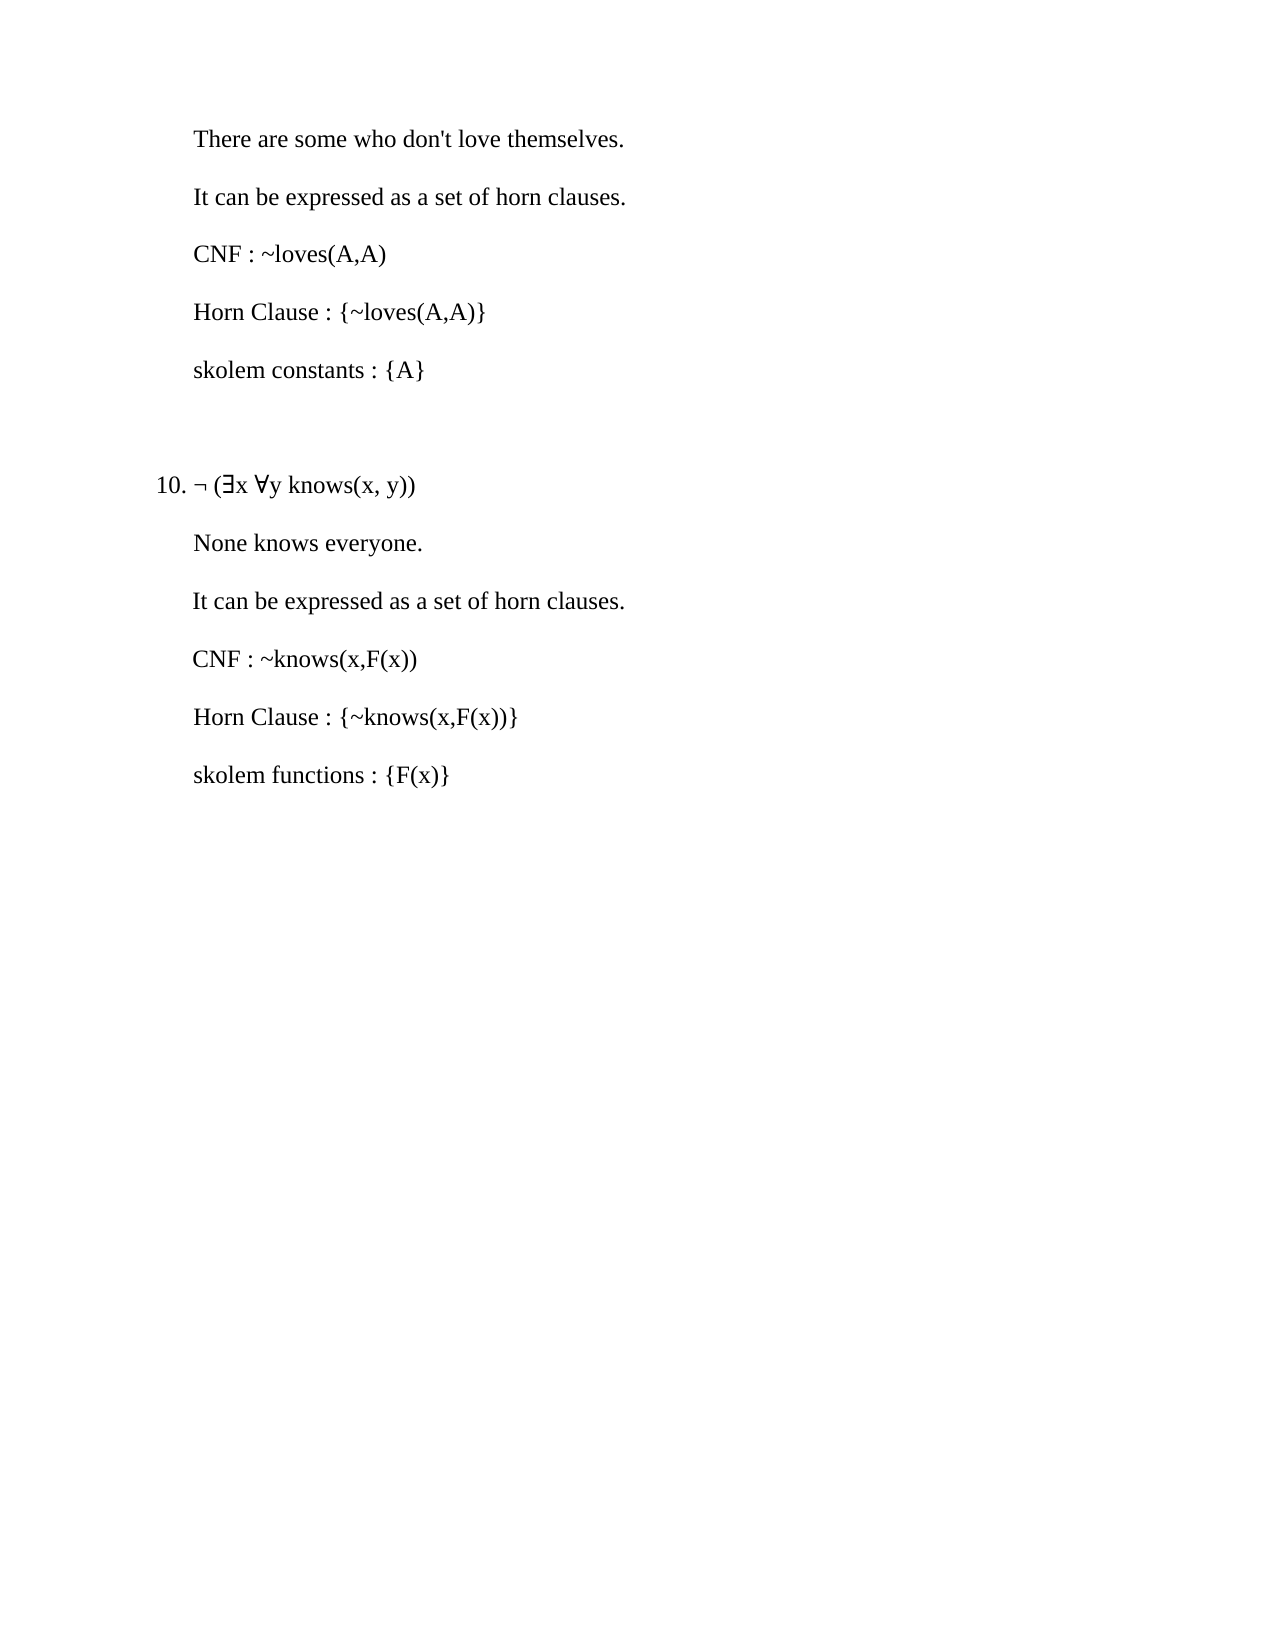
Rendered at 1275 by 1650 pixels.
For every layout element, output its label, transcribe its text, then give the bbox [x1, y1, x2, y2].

list skolem constants : {A} [156, 349, 1157, 384]
list ¬ (∃x ∀y knows(x, y)) [156, 465, 1157, 499]
list Horn Clause : {~knows(x,F(x))} [156, 696, 1157, 731]
list It can be expressed as a set of horn clauses. [156, 176, 1157, 210]
text It can be expressed as a set of horn clauses. [118, 581, 1157, 615]
list Horn Clause : {~loves(A,A)} [156, 292, 1157, 326]
list None knows everyone. [156, 523, 1157, 557]
list skolem functions : {F(x)} [156, 754, 1157, 788]
list CNF : ~loves(A,A) [156, 234, 1157, 268]
text CNF : ~knows(x,F(x)) [118, 638, 1157, 673]
list There are some who don't love themselves. [156, 118, 1157, 152]
